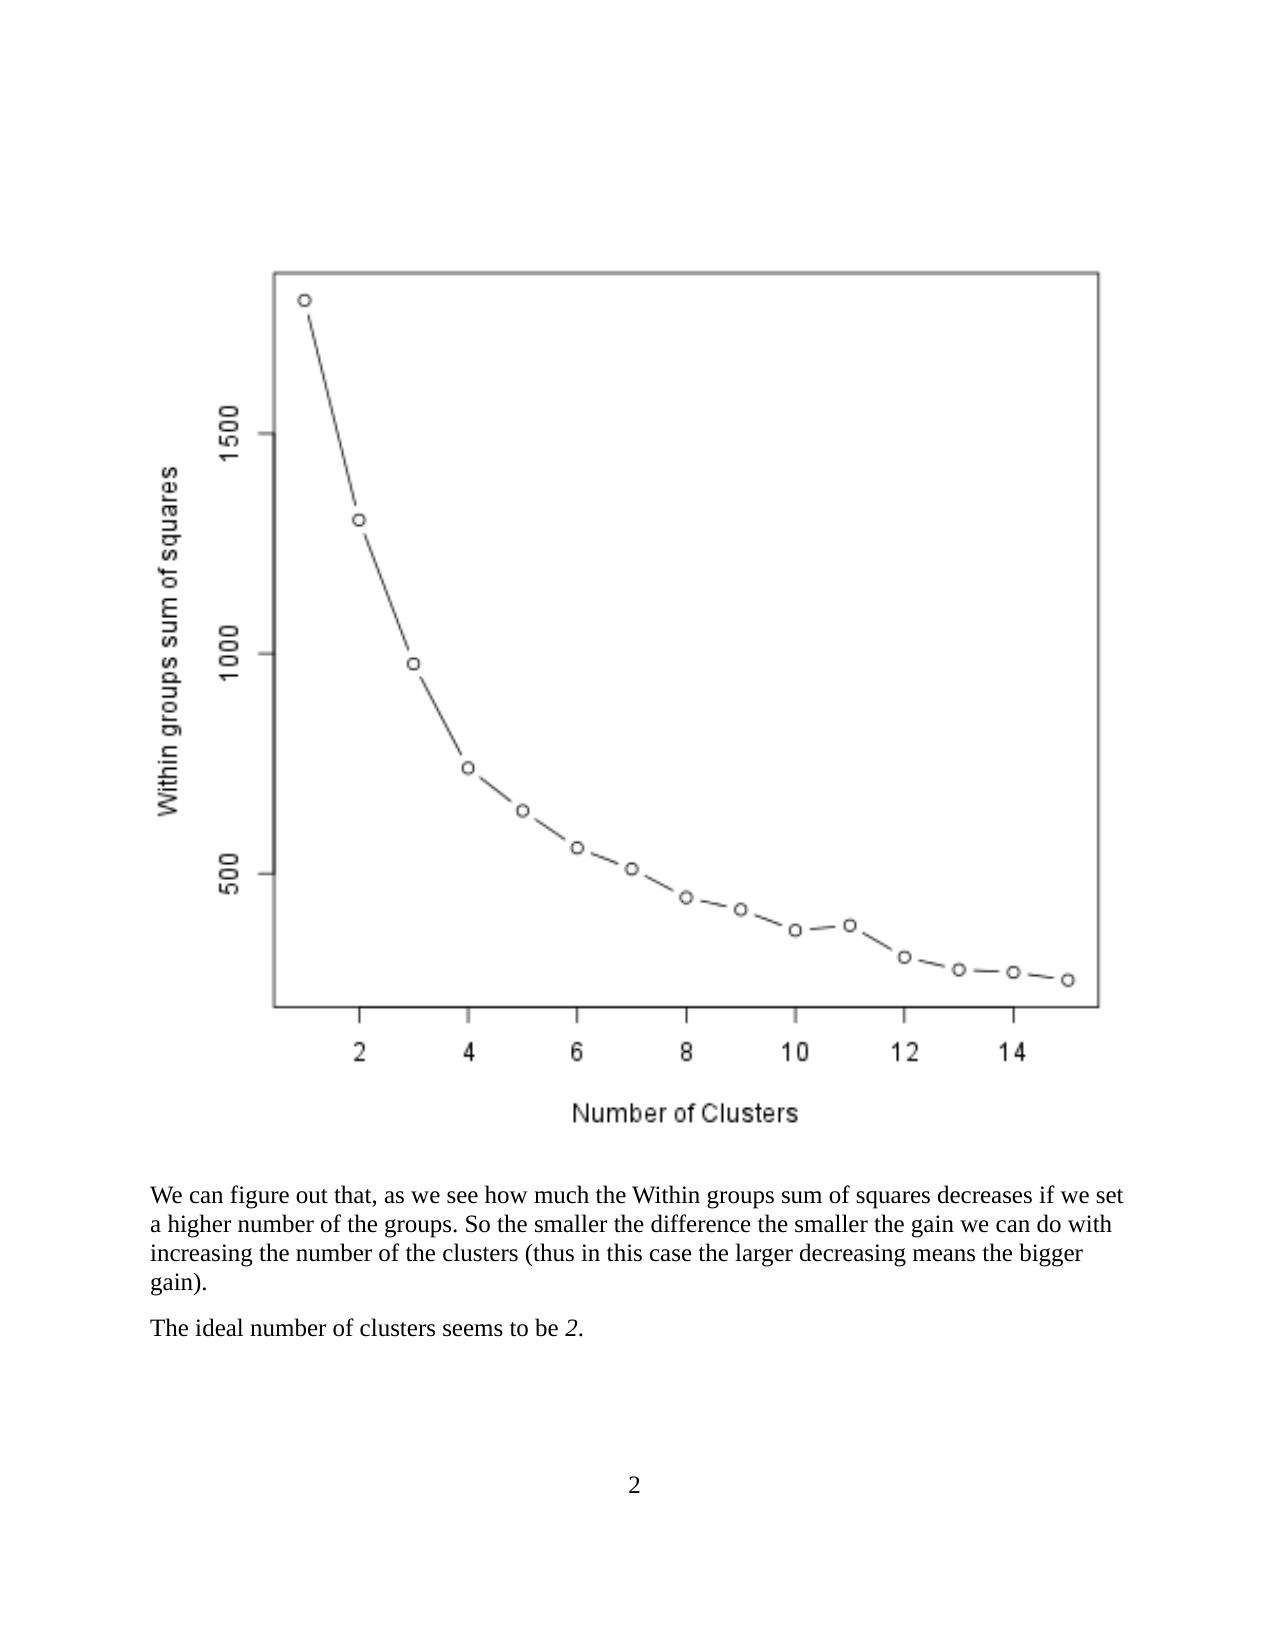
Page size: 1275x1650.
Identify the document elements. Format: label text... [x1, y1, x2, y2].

text We can figure out that, as we see how much the Within groups sum of squares decreases if we set a higher number of the groups. So the smaller the difference the smaller the gain we can do with increasing the number of the clusters (thus in this case the larger decreasing means the bigger gain). [150, 1180, 1125, 1295]
picture [150, 150, 1163, 1163]
text The ideal number of clusters seems to be 2. [150, 1313, 1125, 1342]
